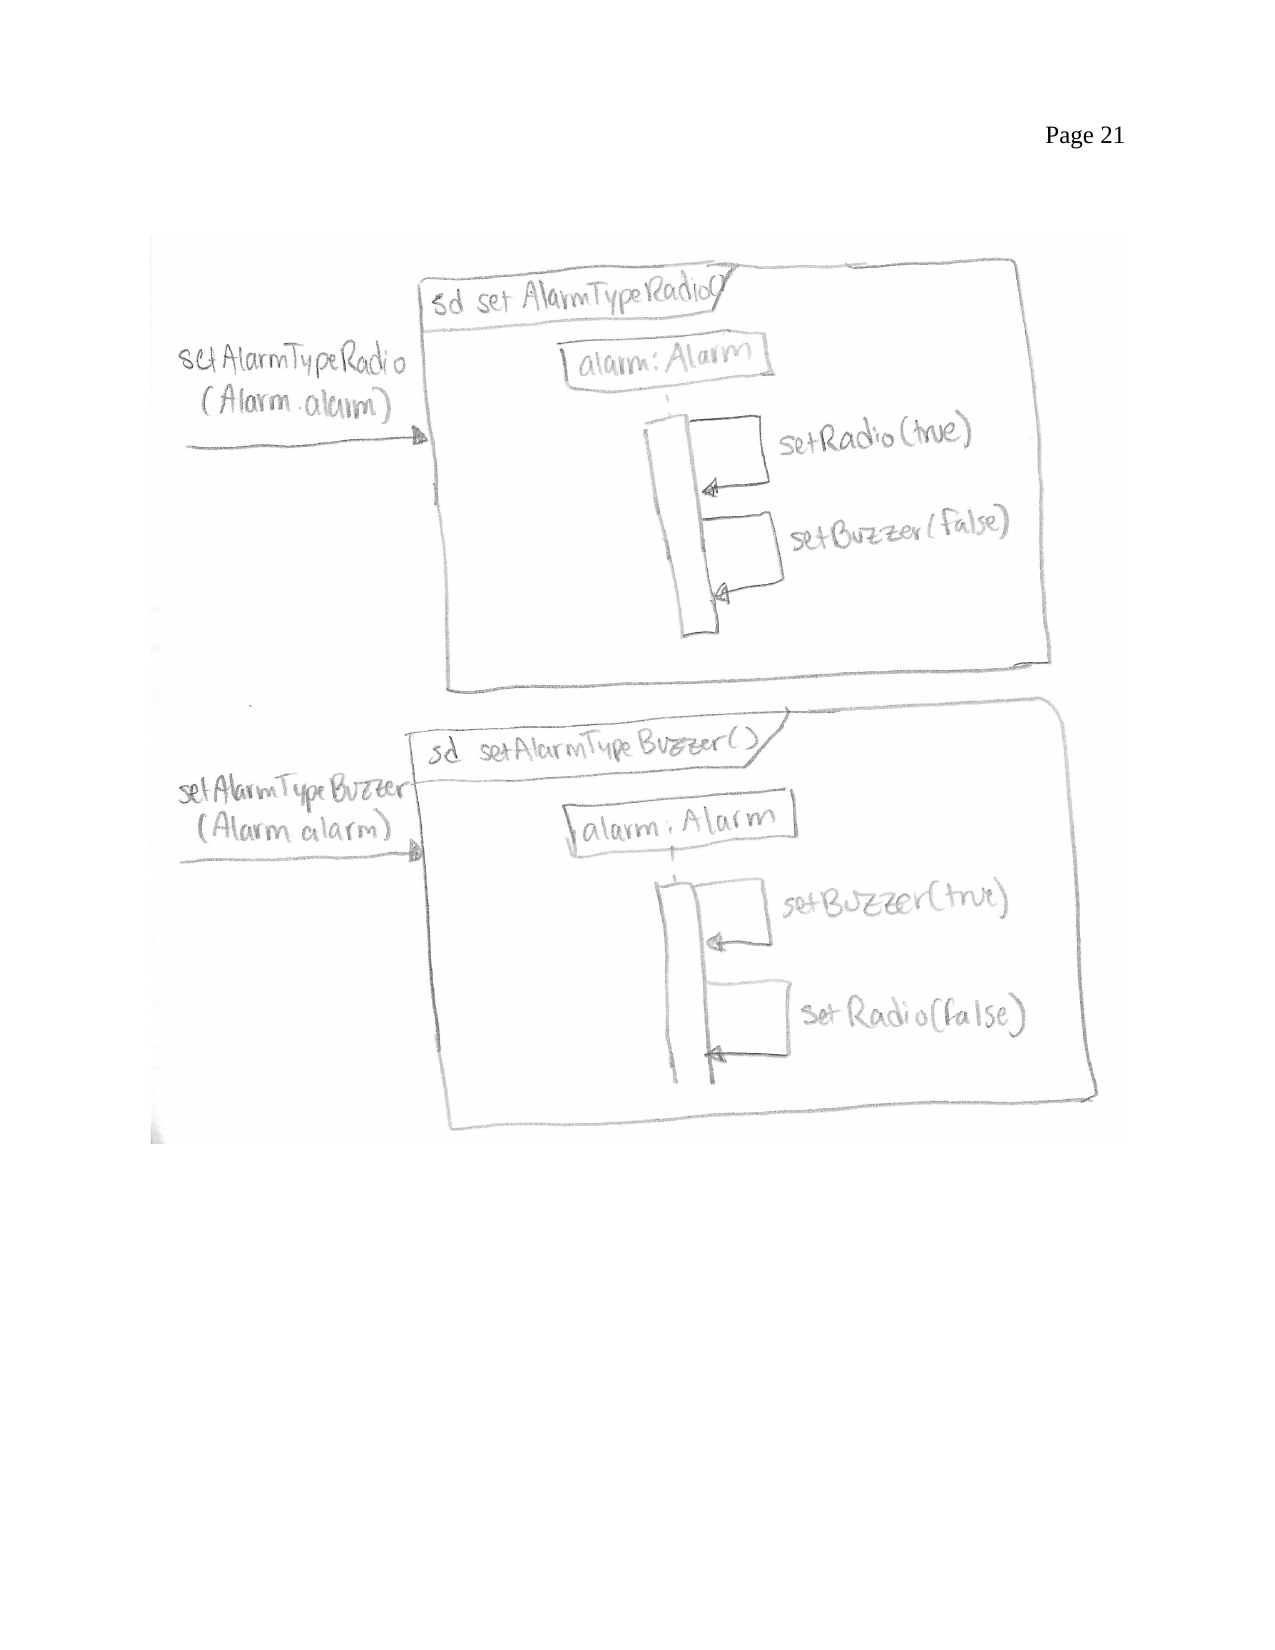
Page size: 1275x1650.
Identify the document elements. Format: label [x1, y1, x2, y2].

picture [150, 234, 1128, 1144]
